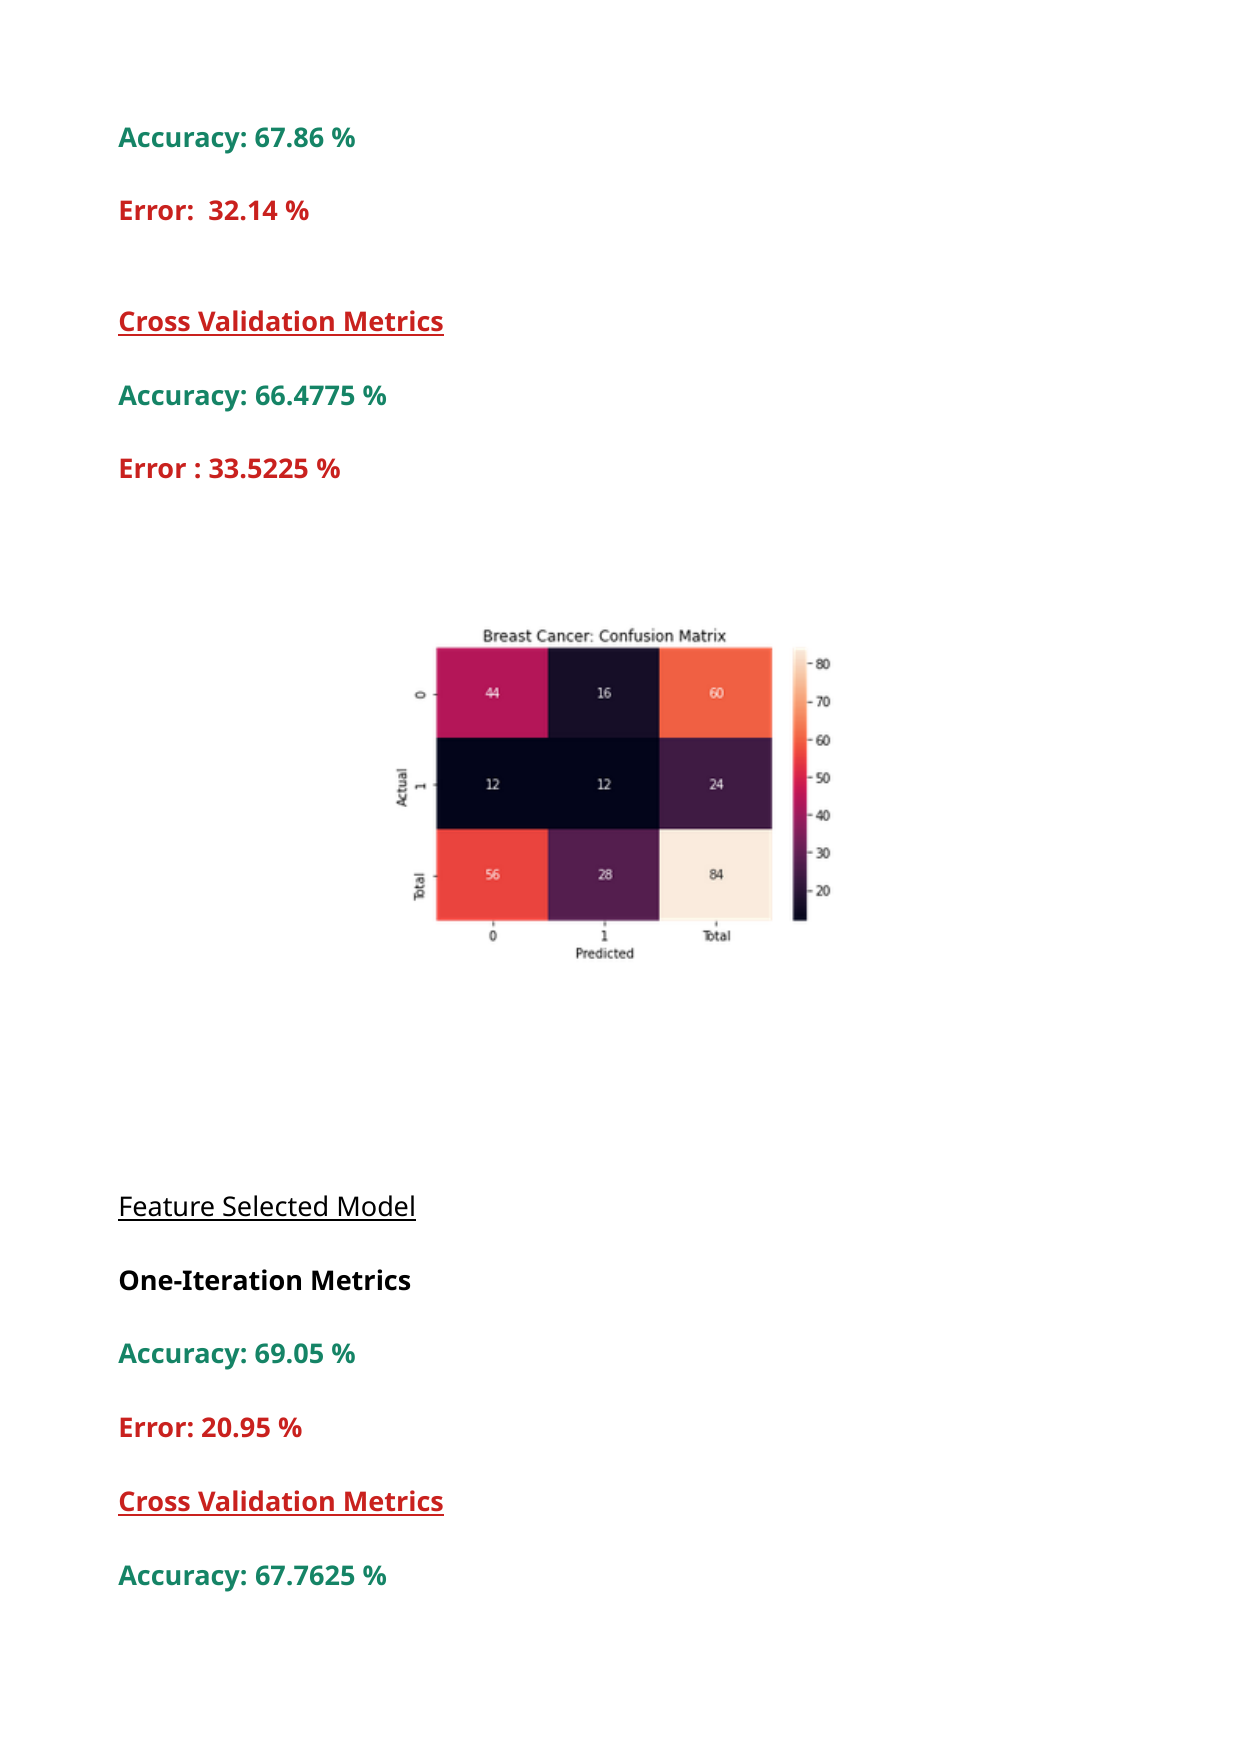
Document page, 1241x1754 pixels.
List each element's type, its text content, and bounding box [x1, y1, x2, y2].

text Error: 20.95 % [118, 1409, 1122, 1446]
text Cross Validation Metrics [118, 302, 1122, 339]
text Error : 33.5225 % [118, 450, 1122, 487]
text Accuracy: 66.4775 % [118, 376, 1122, 413]
text Accuracy: 67.86 % [118, 118, 1122, 155]
text One-Iteration Metrics [118, 1261, 1122, 1298]
text Error: 32.14 % [118, 192, 1122, 229]
text Feature Selected Model [118, 1187, 1122, 1224]
text Accuracy: 67.7625 % [118, 1556, 1122, 1593]
text Accuracy: 69.05 % [118, 1335, 1122, 1372]
picture [394, 622, 846, 970]
text Cross Validation Metrics [118, 1482, 1122, 1519]
